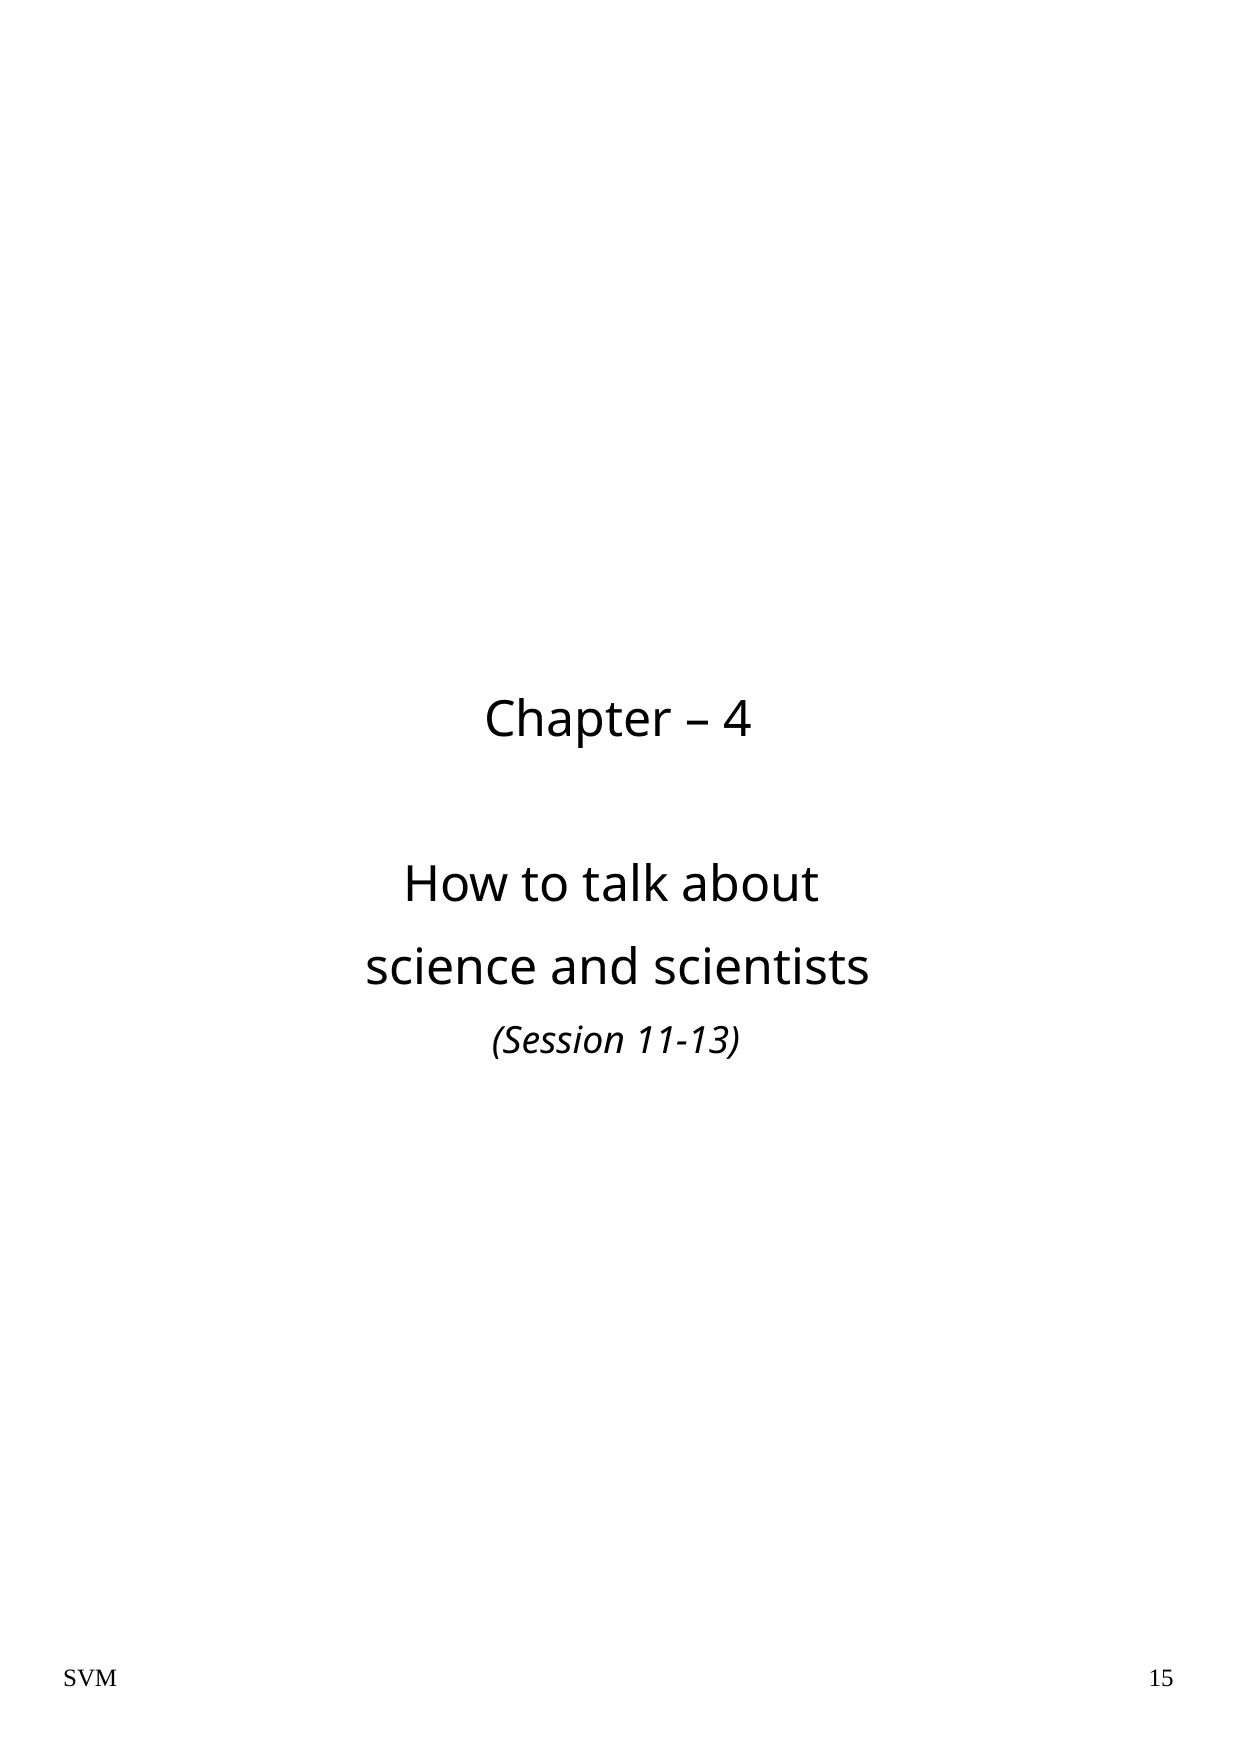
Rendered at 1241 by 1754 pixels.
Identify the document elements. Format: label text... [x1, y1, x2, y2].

text How to talk about [62, 848, 1173, 916]
text Chapter – 4 [62, 682, 1173, 751]
text science and scientists [62, 931, 1173, 999]
text (Session 11-13) [62, 1013, 1173, 1064]
